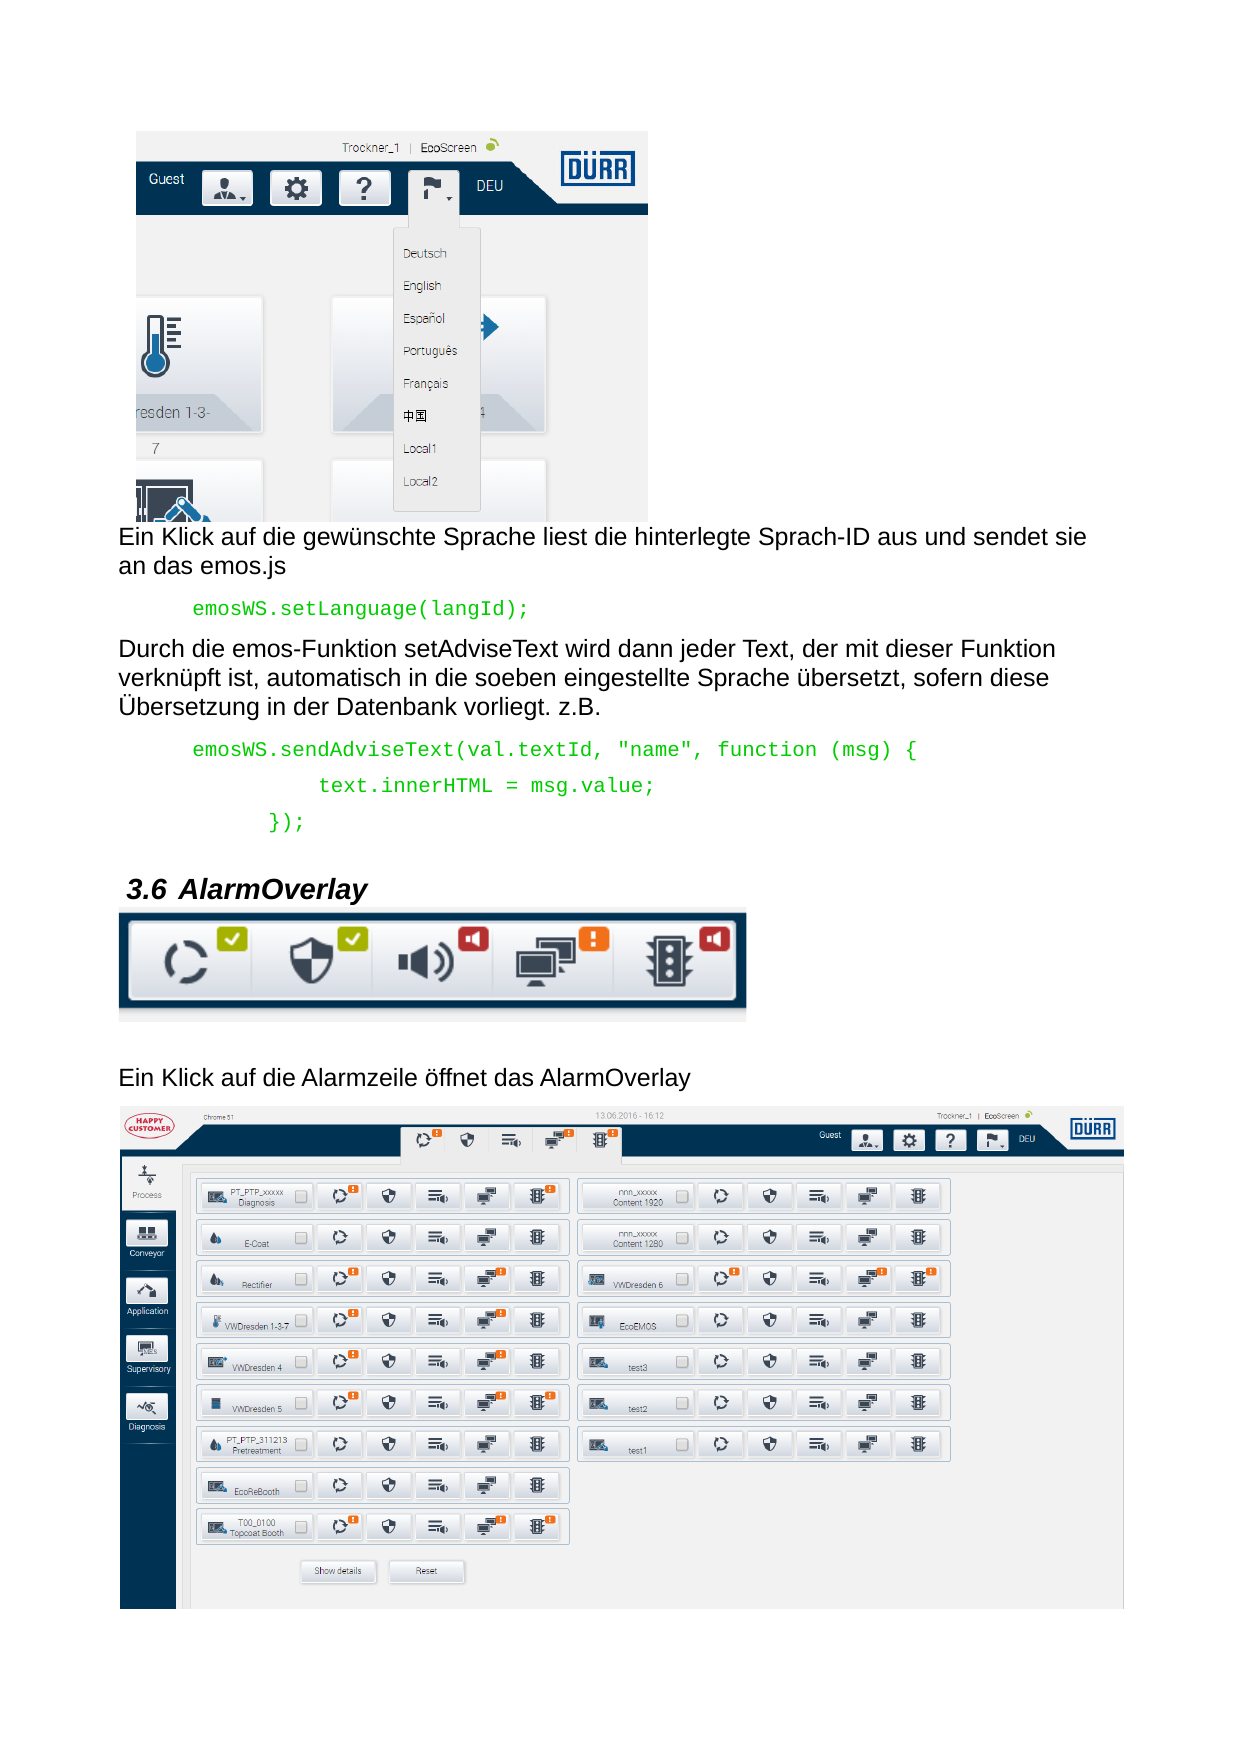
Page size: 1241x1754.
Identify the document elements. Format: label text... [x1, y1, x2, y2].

text text.innerHTML = msg.value; [118, 775, 1122, 799]
picture [120, 1106, 1124, 1609]
text Ein Klick auf die Alarmzeile öffnet das AlarmOverlay [118, 1063, 1122, 1092]
text }); [118, 811, 1122, 835]
text Ein Klick auf die gewünschte Sprache liest die hinterlegte Sprach-ID aus und sendet sie an das emos.js [118, 118, 1122, 579]
subtitle AlarmOverlay [118, 872, 1122, 906]
text emosWS.sendAdviseText(val.textId, "name", function (msg) { [118, 733, 1122, 763]
text Durch die emos-Funktion setAdviseText wird dann jeder Text, der mit dieser Funktion verknüpft ist, automatisch in die soeben eingestellte Sprache übersetzt, sofern diese Übersetzung in der Datenbank vorliegt. z.B. [118, 634, 1122, 720]
text emosWS.setLanguage(langId); [118, 592, 1122, 622]
